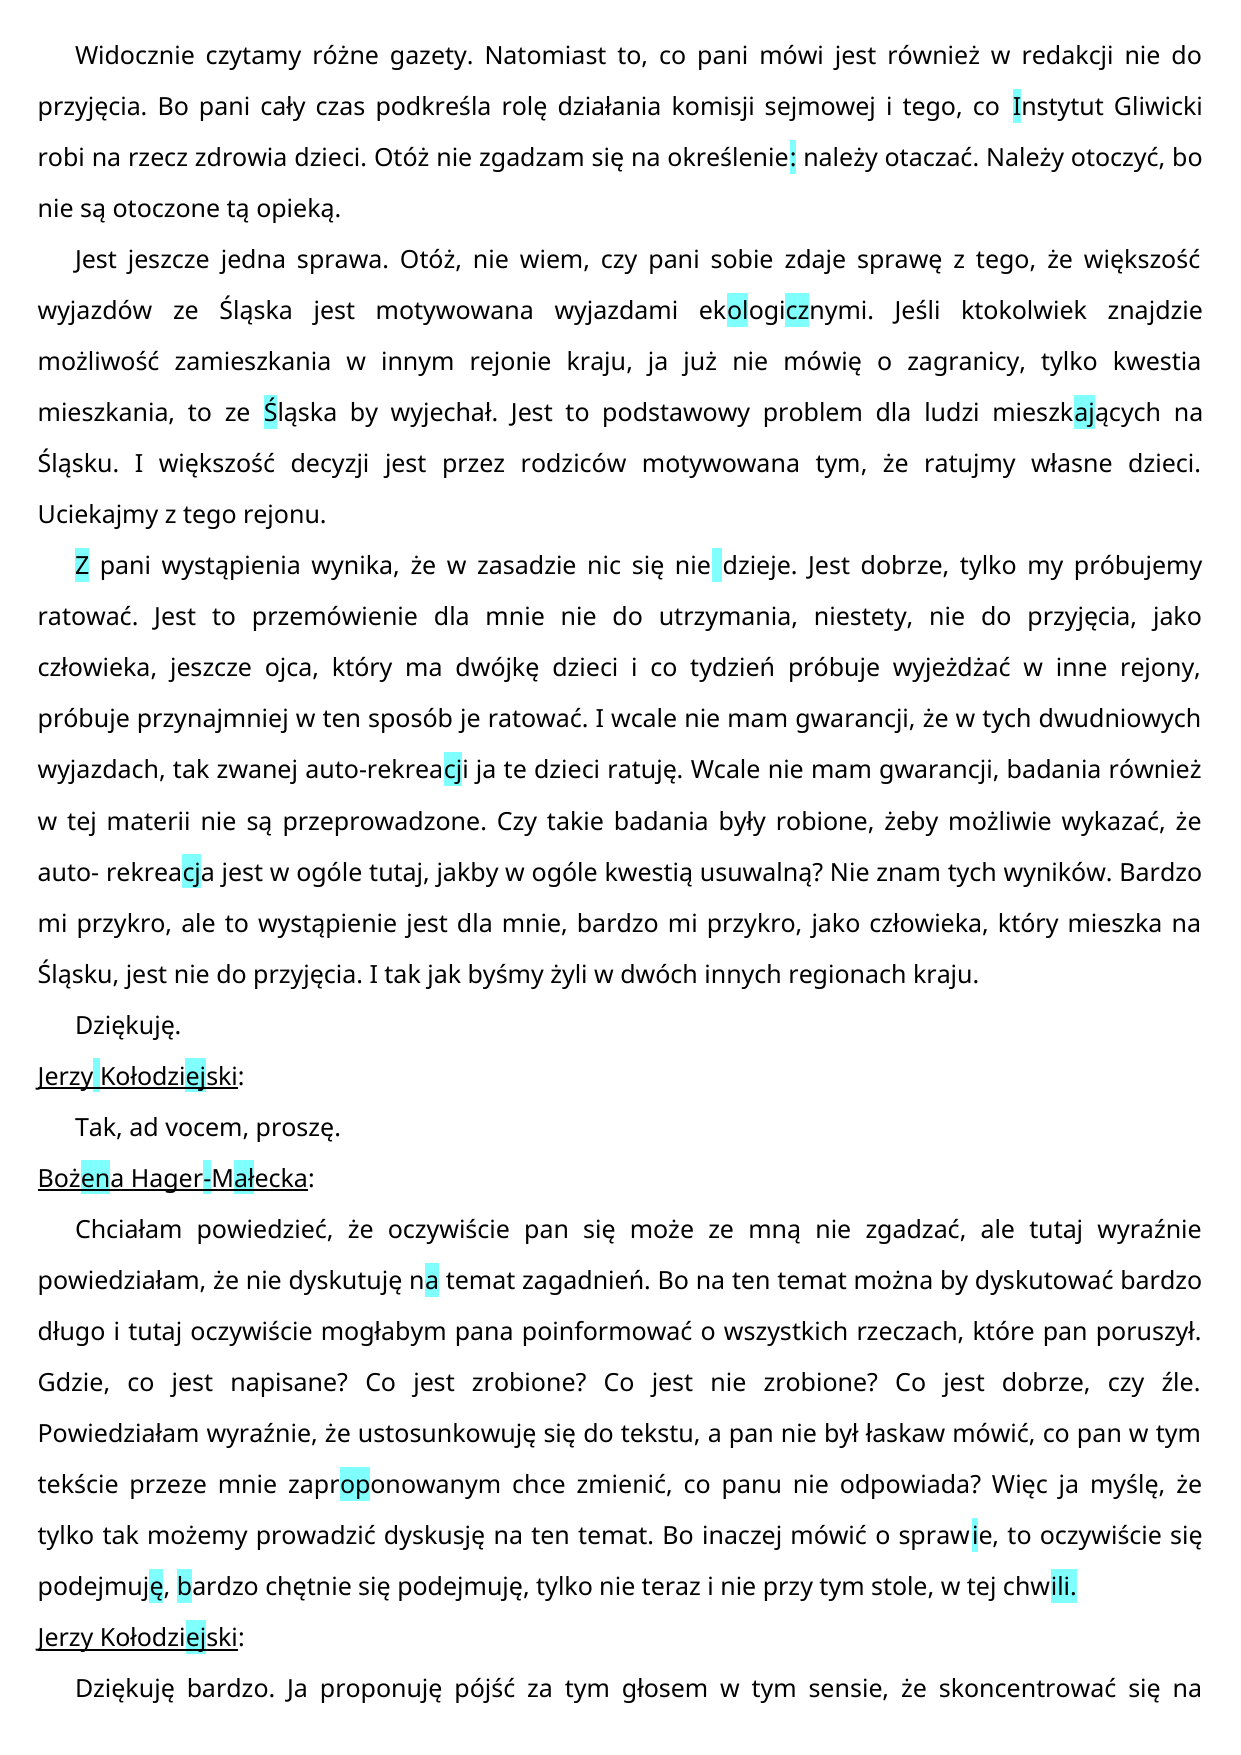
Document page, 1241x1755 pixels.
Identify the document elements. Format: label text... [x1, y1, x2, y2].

text Dziękuję. [37, 1007, 1203, 1041]
text Dziękuję bardzo. Ja proponuję pójść za tym głosem w tym sensie, że skoncentrować się na [37, 1671, 1203, 1705]
text Chciałam powiedzieć, że oczywiście pan się może ze mną nie zgadzać, ale tutaj wyraźnie powiedziałam, że nie dyskutuję na temat zagadnień. Bo na ten temat można by dyskutować bardzo długo i tutaj oczywiście mogłabym pana poinformować o wszystkich rzeczach, które pan poruszył. Gdzie, co jest napisane? Co jest zrobione? Co jest nie zrobione? Co jest dobrze, czy źle. Powiedziałam wyraźnie, że ustosunkowuję się do tekstu, a pan nie był łaskaw mówić, co pan w tym tekście przeze mnie zaproponowanym chce zmienić, co panu nie odpowiada? Więc ja myślę, że tylko tak możemy prowadzić dyskusję na ten temat. Bo inaczej mówić o sprawie, to oczywiście się podejmuję, bardzo chętnie się podejmuję, tylko nie teraz i nie przy tym stole, w tej chwili. [37, 1211, 1203, 1603]
text Jerzy Kołodziejski: [37, 1058, 1203, 1092]
text Bożena Hager-Małecka: [37, 1160, 1203, 1194]
text Z pani wystąpienia wynika, że w zasadzie nic się nie dzieje. Jest dobrze, tylko my próbujemy ratować. Jest to przemówienie dla mnie nie do utrzymania, niestety, nie do przyjęcia, jako człowieka, jeszcze ojca, który ma dwójkę dzieci i co tydzień próbuje wyjeżdżać w inne rejony, próbuje przynajmniej w ten sposób je ratować. I wcale nie mam gwarancji, że w tych dwudniowych wyjazdach, tak zwanej auto-rekreacji ja te dzieci ratuję. Wcale nie mam gwarancji, badania również w tej materii nie są przeprowadzone. Czy takie badania były robione, żeby możliwie wykazać, że auto- rekreacja jest w ogóle tutaj, jakby w ogóle kwestią usuwalną? Nie znam tych wyników. Bardzo mi przykro, ale to wystąpienie jest dla mnie, bardzo mi przykro, jako człowieka, który mieszka na Śląsku, jest nie do przyjęcia. I tak jak byśmy żyli w dwóch innych regionach kraju. [37, 548, 1203, 990]
text Tak, ad vocem, proszę. [37, 1109, 1203, 1143]
text Jest jeszcze jedna sprawa. Otóż, nie wiem, czy pani sobie zdaje sprawę z tego, że większość wyjazdów ze Śląska jest motywowana wyjazdami ekologicznymi. Jeśli ktokolwiek znajdzie możliwość zamieszkania w innym rejonie kraju, ja już nie mówię o zagranicy, tylko kwestia mieszkania, to ze Śląska by wyjechał. Jest to podstawowy problem dla ludzi mieszkających na Śląsku. I większość decyzji jest przez rodziców motywowana tym, że ratujmy własne dzieci. Uciekajmy z tego rejonu. [37, 242, 1203, 531]
text Jerzy Kołodziejski: [37, 1620, 1203, 1654]
text Widocznie czytamy różne gazety. Natomiast to, co pani mówi jest również w redakcji nie do przyjęcia. Bo pani cały czas podkreśla rolę działania komisji sejmowej i tego, co Instytut Gliwicki robi na rzecz zdrowia dzieci. Otóż nie zgadzam się na określenie: należy otaczać. Należy otoczyć, bo nie są otoczone tą opieką. [37, 37, 1203, 225]
